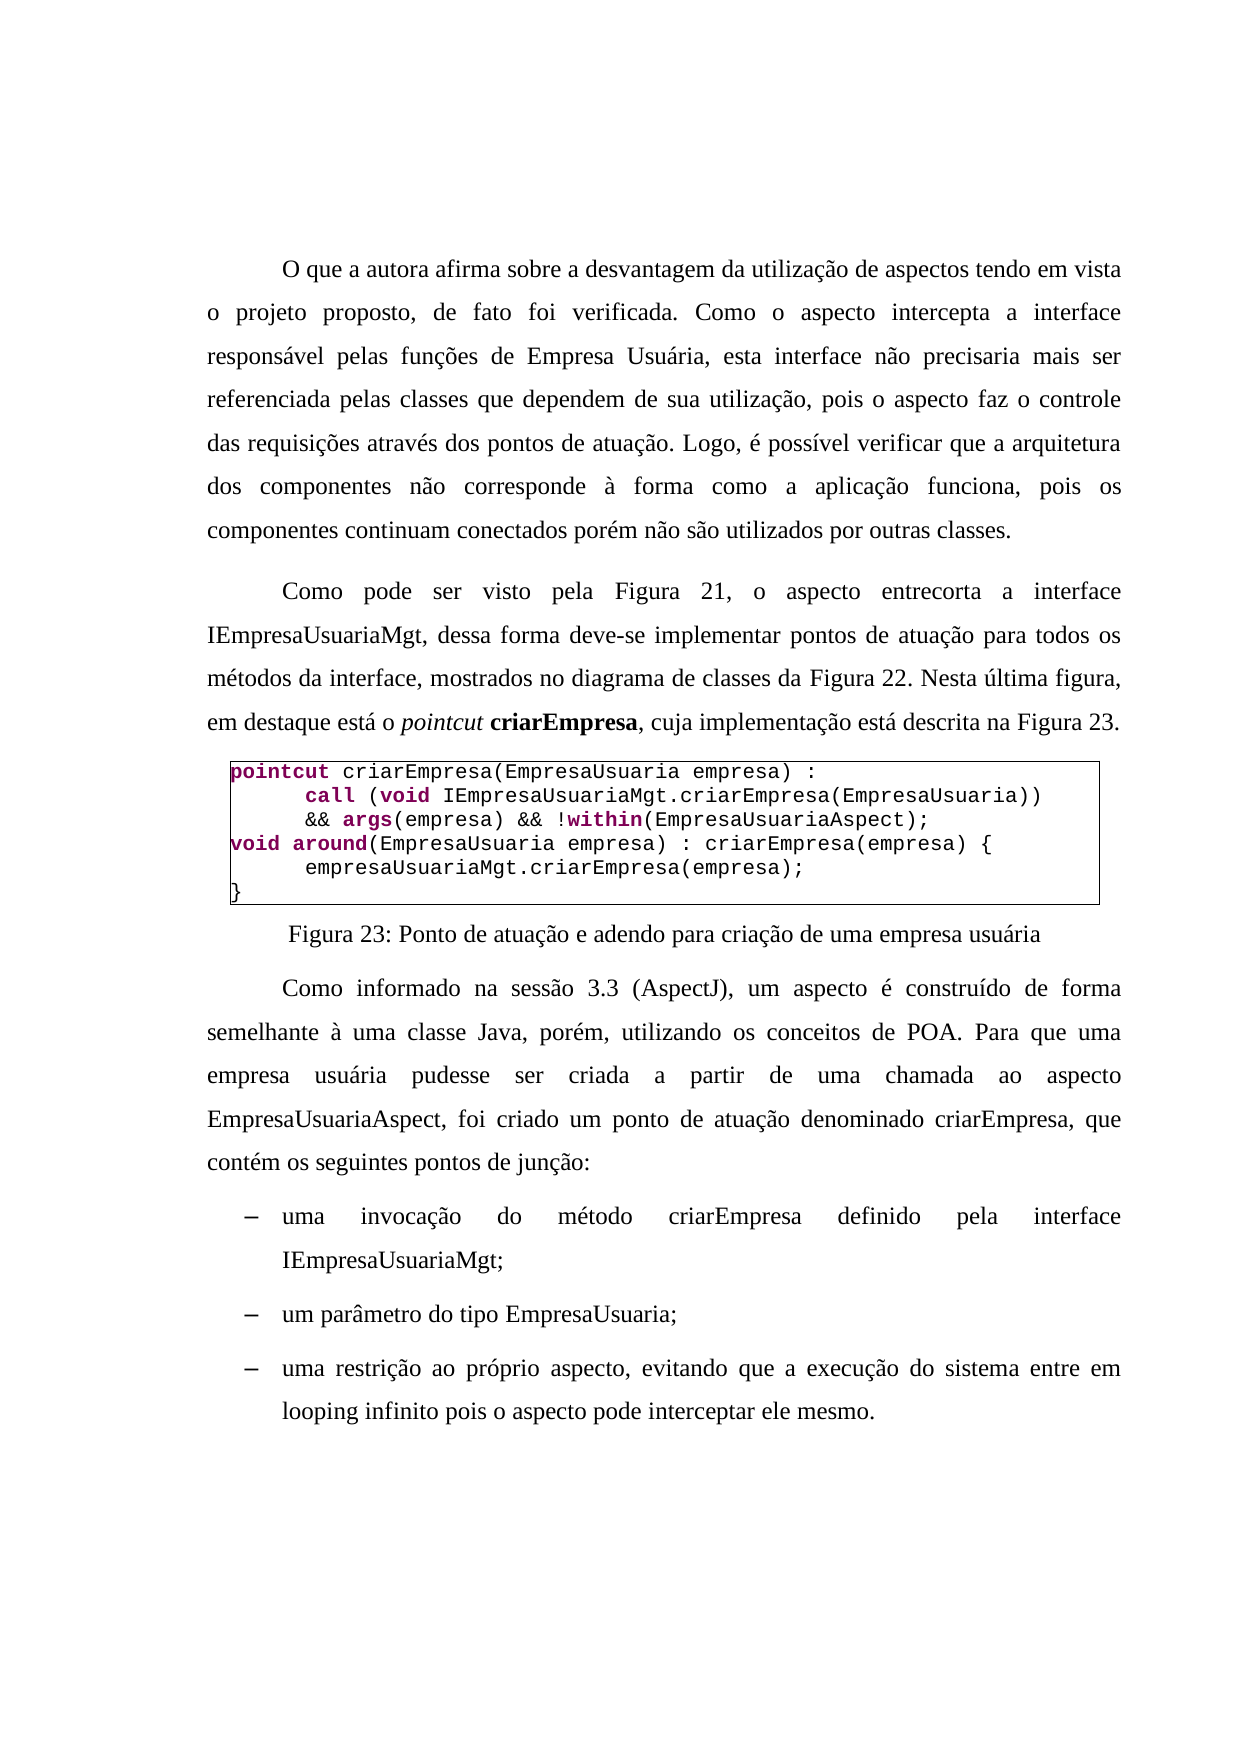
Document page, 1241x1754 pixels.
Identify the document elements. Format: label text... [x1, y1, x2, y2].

text Como informado na sessão 3.3 (AspectJ), um aspecto é construído de forma semelhante à uma classe Java, porém, utilizando os conceitos de POA. Para que uma empresa usuária pudesse ser criada a partir de uma chamada ao aspecto EmpresaUsuariaAspect, foi criado um ponto de atuação denominado criarEmpresa, que contém os seguintes pontos de junção: [207, 973, 1122, 1176]
list um parâmetro do tipo EmpresaUsuaria; [244, 1299, 1122, 1328]
text Como pode ser visto pela Figura 21, o aspecto entrecorta a interface IEmpresaUsuariaMgt, dessa forma deve-se implementar pontos de atuação para todos os métodos da interface, mostrados no diagrama de classes da Figura 22. Nesta última figura, em destaque está o pointcut criarEmpresa, cuja implementação está descrita na Figura 23. [207, 576, 1122, 736]
text pointcut criarEmpresa(EmpresaUsuaria empresa) : [231, 762, 1099, 785]
text O que a autora afirma sobre a desvantagem da utilização de aspectos tendo em vista o projeto proposto, de fato foi verificada. Como o aspecto intercepta a interface responsável pelas funções de Empresa Usuária, esta interface não precisaria mais ser referenciada pelas classes que dependem de sua utilização, pois o aspecto faz o controle das requisições através dos pontos de atuação. Logo, é possível verificar que a arquitetura dos componentes não corresponde à forma como a aplicação funciona, pois os componentes continuam conectados porém não são utilizados por outras classes. [207, 253, 1122, 544]
list uma invocação do método criarEmpresa definido pela interface IEmpresaUsuariaMgt; [244, 1201, 1122, 1274]
list uma restrição ao próprio aspecto, evitando que a execução do sistema entre em looping infinito pois o aspecto pode interceptar ele mesmo. [244, 1353, 1122, 1425]
text call (void IEmpresaUsuariaMgt.criarEmpresa(EmpresaUsuaria)) [231, 785, 1099, 809]
text Figura 23: Ponto de atuação e adendo para criação de uma empresa usuária [207, 761, 1122, 948]
text empresaUsuariaMgt.criarEmpresa(empresa); [231, 857, 1099, 881]
text } [231, 881, 1099, 904]
text void around(EmpresaUsuaria empresa) : criarEmpresa(empresa) { [231, 833, 1099, 857]
text && args(empresa) && !within(EmpresaUsuariaAspect); [231, 809, 1099, 833]
